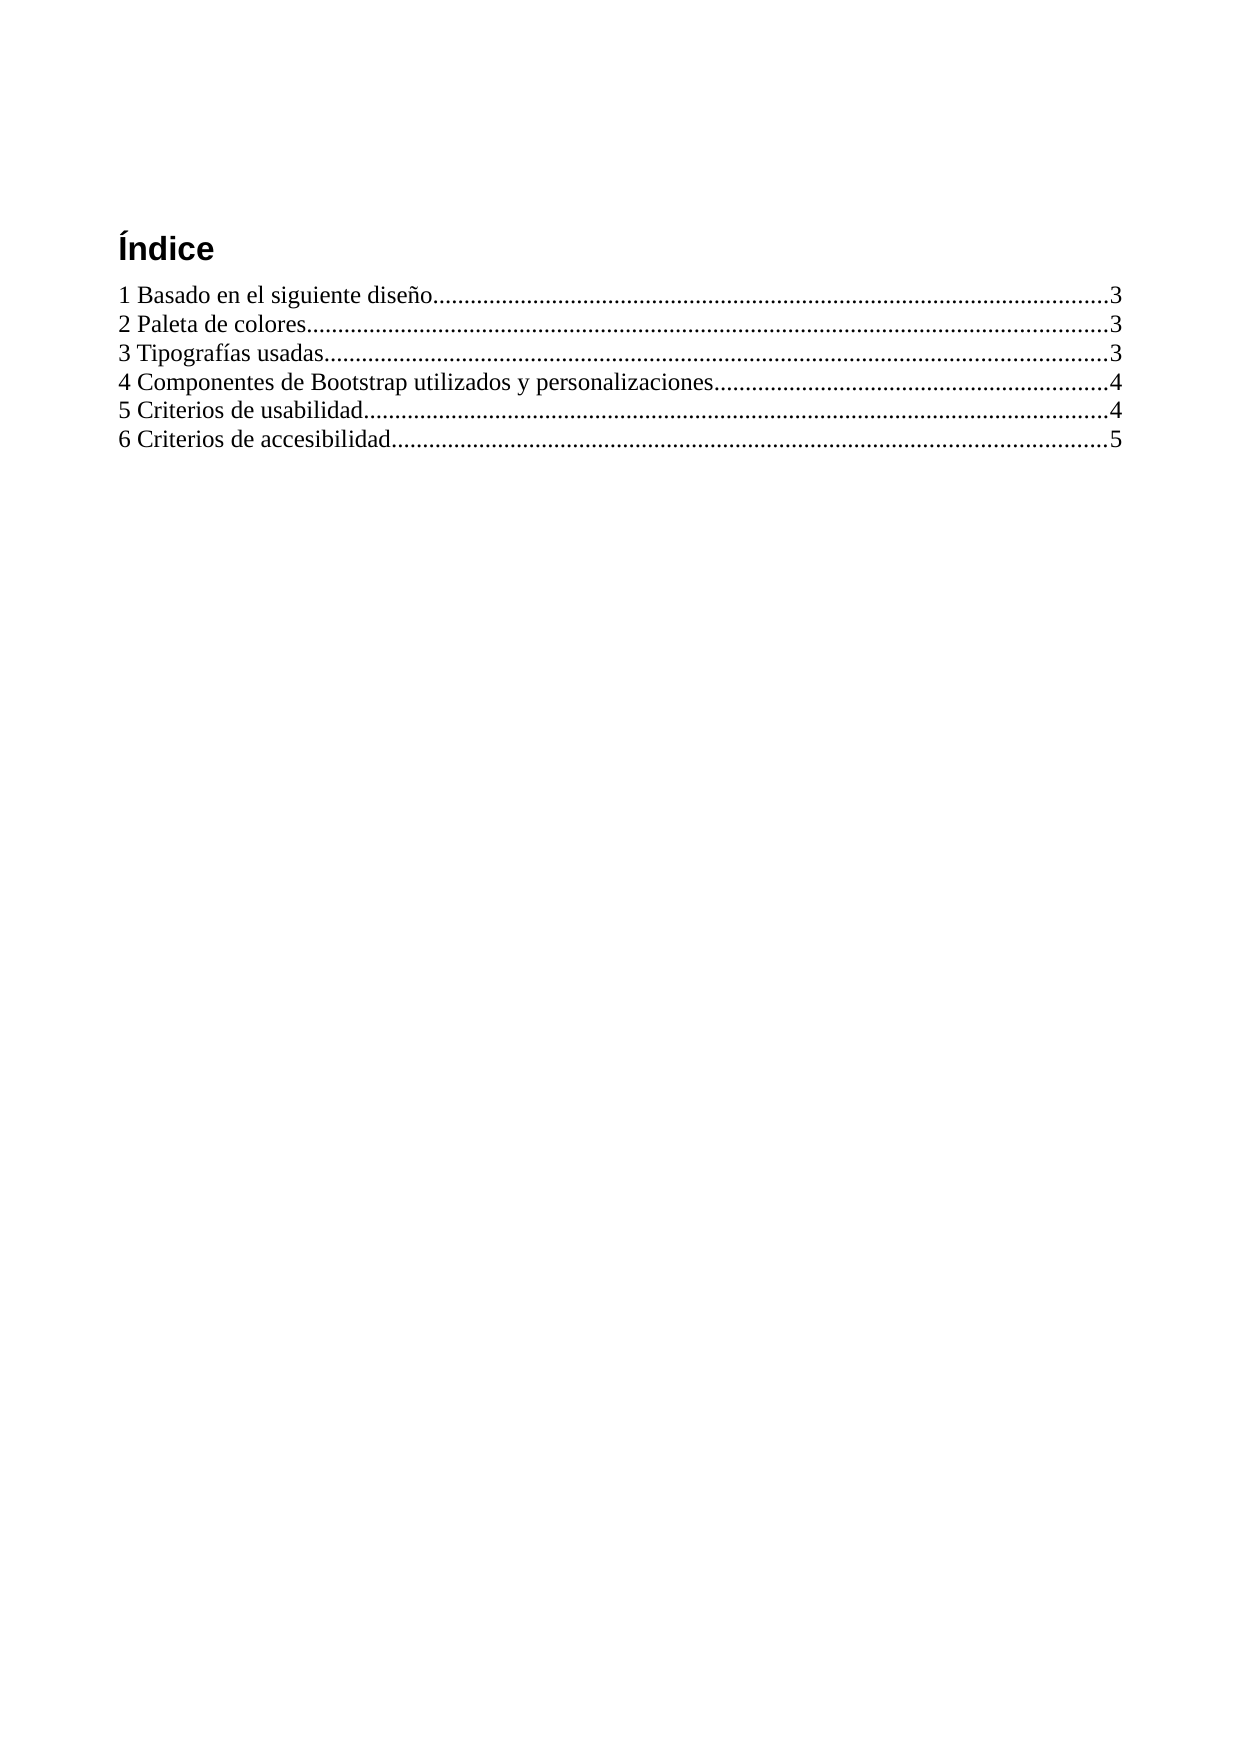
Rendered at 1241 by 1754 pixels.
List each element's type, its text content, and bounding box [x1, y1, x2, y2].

text 3 Tipografías usadas 3 [118, 338, 1122, 367]
text 6 Criterios de accesibilidad 5 [118, 424, 1122, 453]
subtitle Índice [118, 229, 1122, 268]
text 5 Criterios de usabilidad 4 [118, 395, 1122, 424]
text 4 Componentes de Bootstrap utilizados y personalizaciones 4 [118, 367, 1122, 395]
text 2 Paleta de colores 3 [118, 309, 1122, 338]
text 1 Basado en el siguiente diseño 3 [118, 280, 1122, 309]
